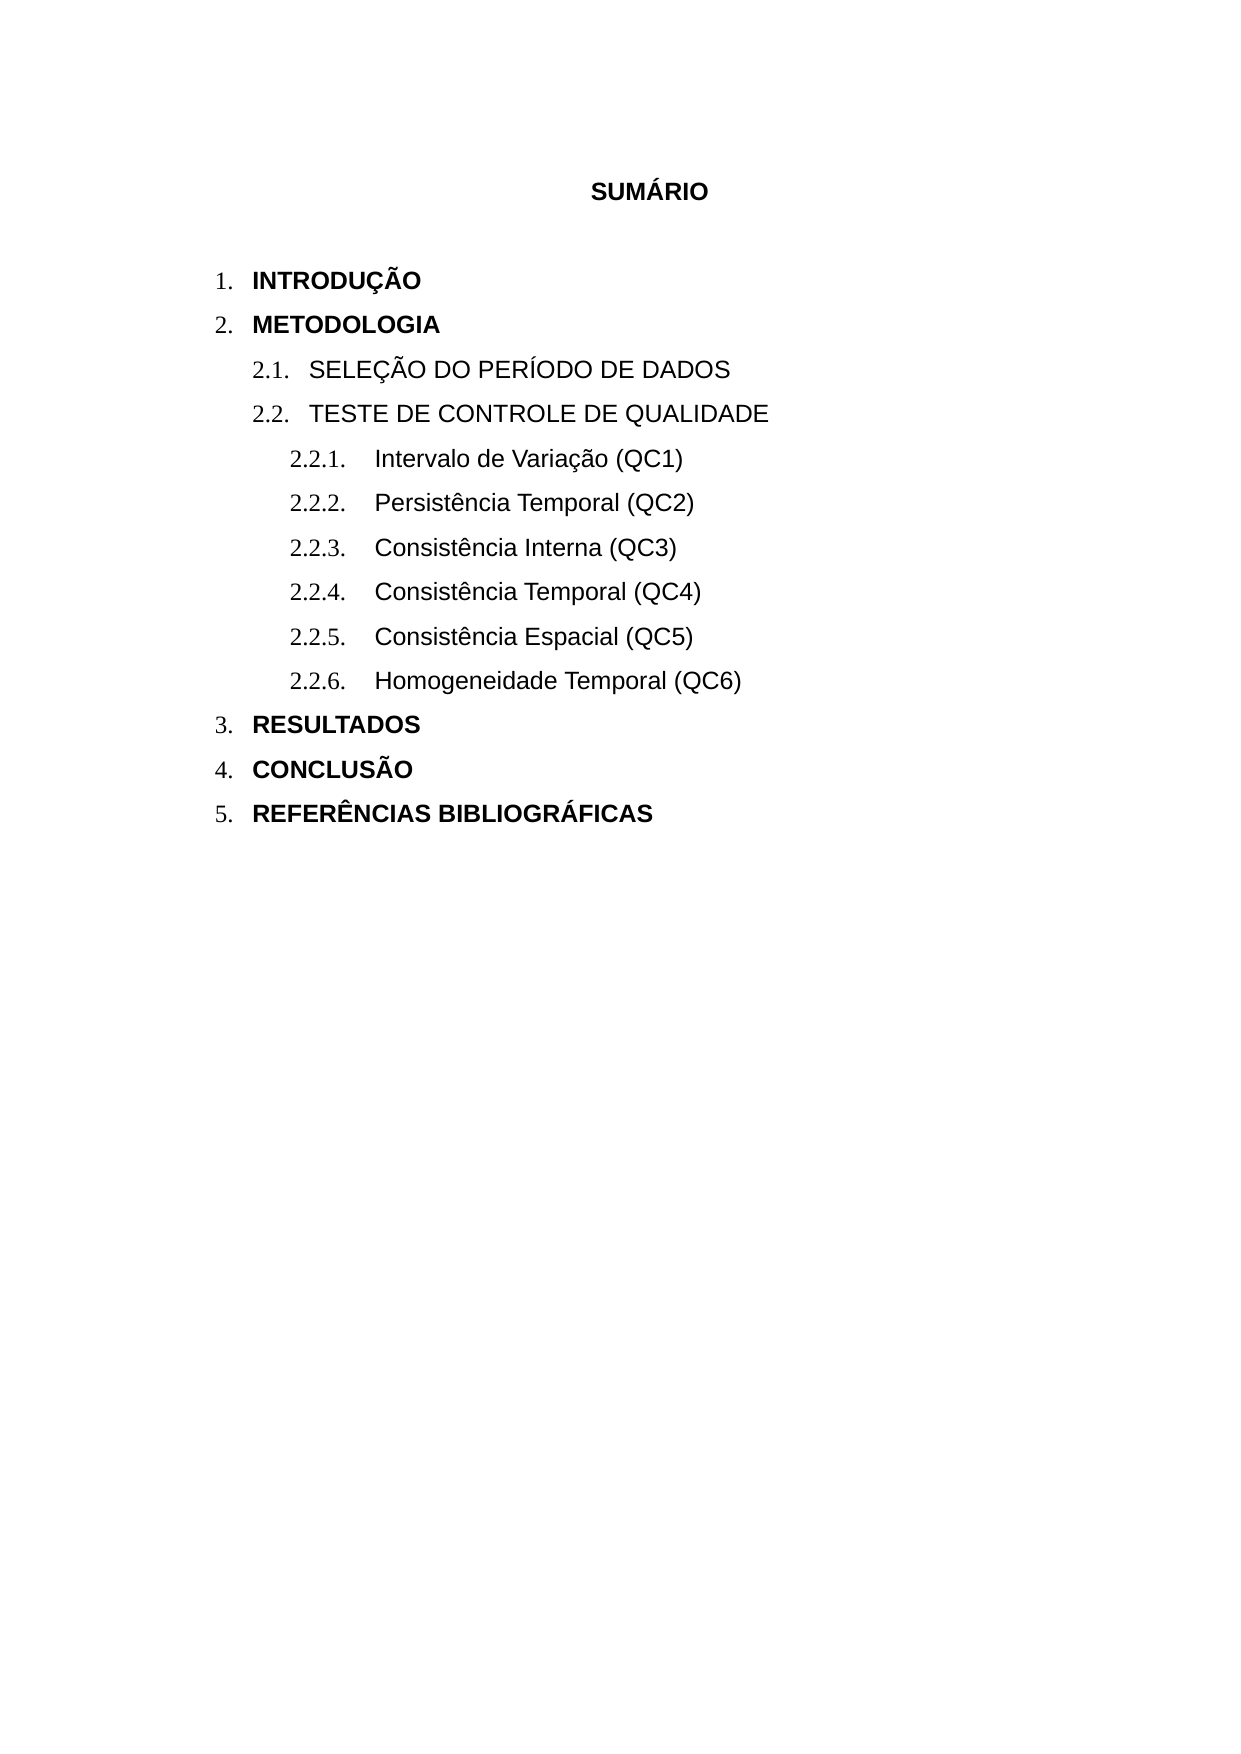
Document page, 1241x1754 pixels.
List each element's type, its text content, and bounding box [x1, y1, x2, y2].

list Consistência Temporal (QC4) [289, 577, 1122, 606]
list Homogeneidade Temporal (QC6) [289, 666, 1122, 695]
list METODOLOGIA [214, 310, 1122, 339]
text SUMÁRIO [177, 177, 1122, 206]
list Intervalo de Variação (QC1) [289, 444, 1122, 472]
list Consistência Espacial (QC5) [289, 622, 1122, 650]
list RESULTADOS [214, 711, 1122, 739]
list Persistência Temporal (QC2) [289, 488, 1122, 517]
list SELEÇÃO DO PERÍODO DE DADOS [252, 355, 1122, 383]
list REFERÊNCIAS BIBLIOGRÁFICAS [214, 799, 1122, 828]
list INTRODUÇÃO [214, 266, 1122, 294]
list TESTE DE CONTROLE DE QUALIDADE [252, 399, 1122, 428]
list CONCLUSÃO [214, 755, 1122, 784]
list Consistência Interna (QC3) [289, 533, 1122, 561]
